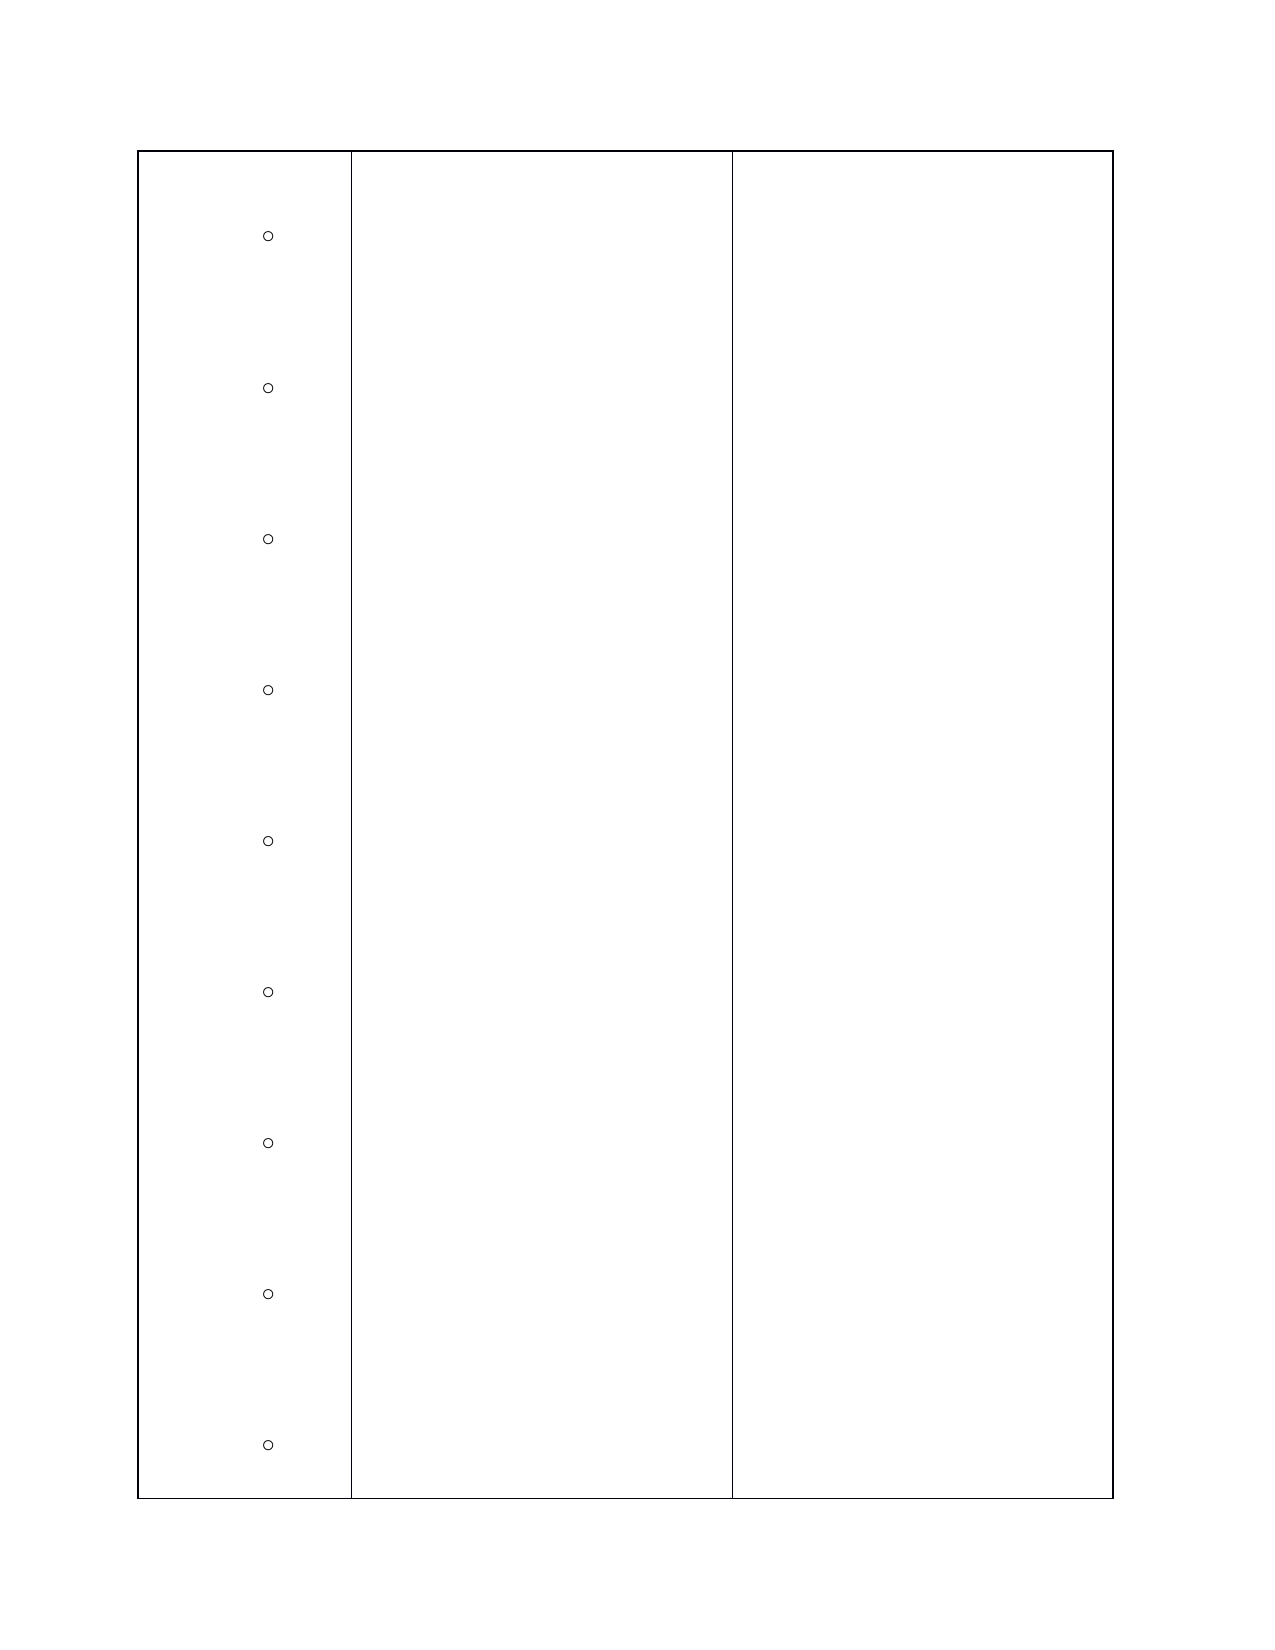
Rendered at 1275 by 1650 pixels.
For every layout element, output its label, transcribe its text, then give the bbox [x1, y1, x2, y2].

table_cell Size/profitability [139, 152, 351, 1498]
table_cell [352, 152, 732, 1498]
table_cell [733, 152, 1112, 1498]
